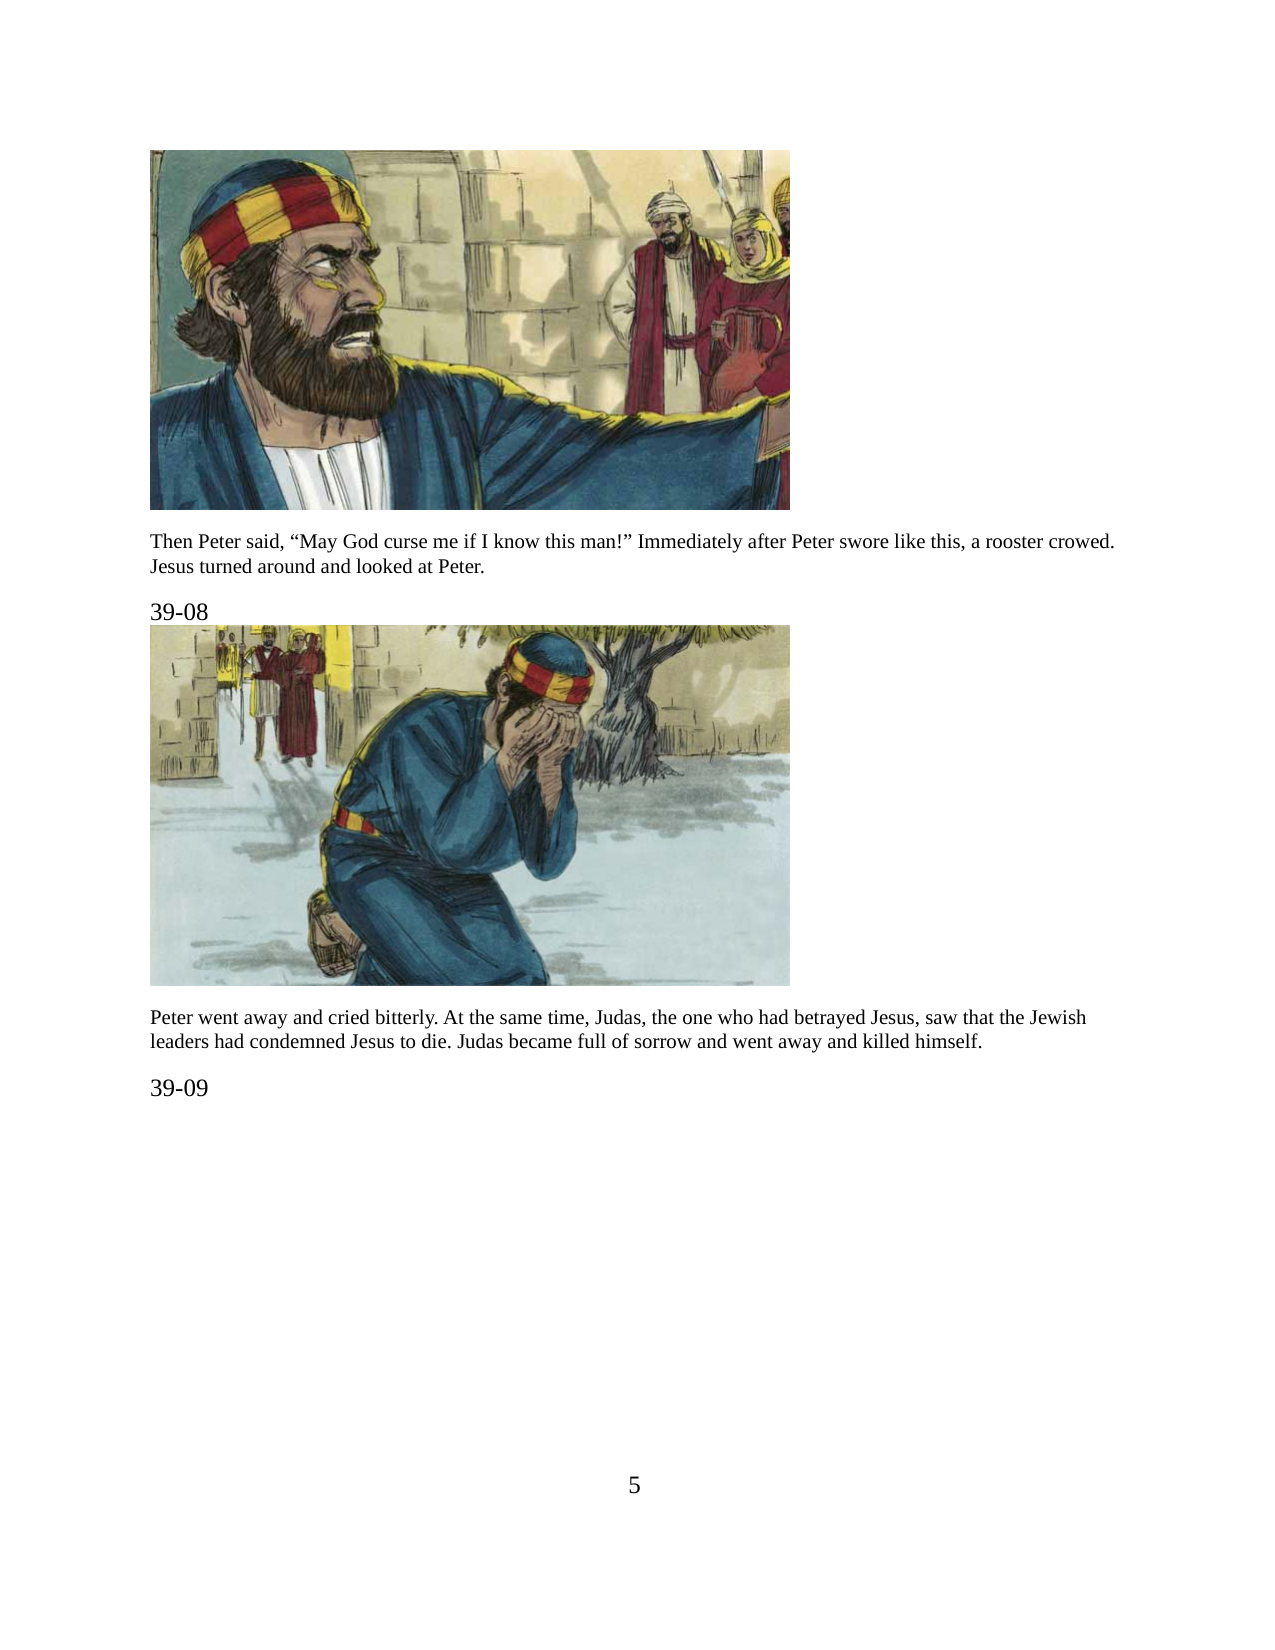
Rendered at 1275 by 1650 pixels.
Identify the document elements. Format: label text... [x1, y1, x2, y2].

subtitle 39-09 [150, 1073, 1125, 1102]
picture [150, 150, 790, 510]
text Peter went away and cried bitterly. At the same time, Judas, the one who had betrayed Jesus, saw that the Jewish leaders had condemned Jesus to die. Judas became full of sorrow and went away and killed himself. [150, 1005, 1125, 1053]
picture [150, 625, 790, 986]
subtitle 39-08 [150, 597, 1125, 626]
text Then Peter said, “May God curse me if I know this man!” Immediately after Peter swore like this, a rooster crowed. Jesus turned around and looked at Peter. [150, 529, 1125, 578]
